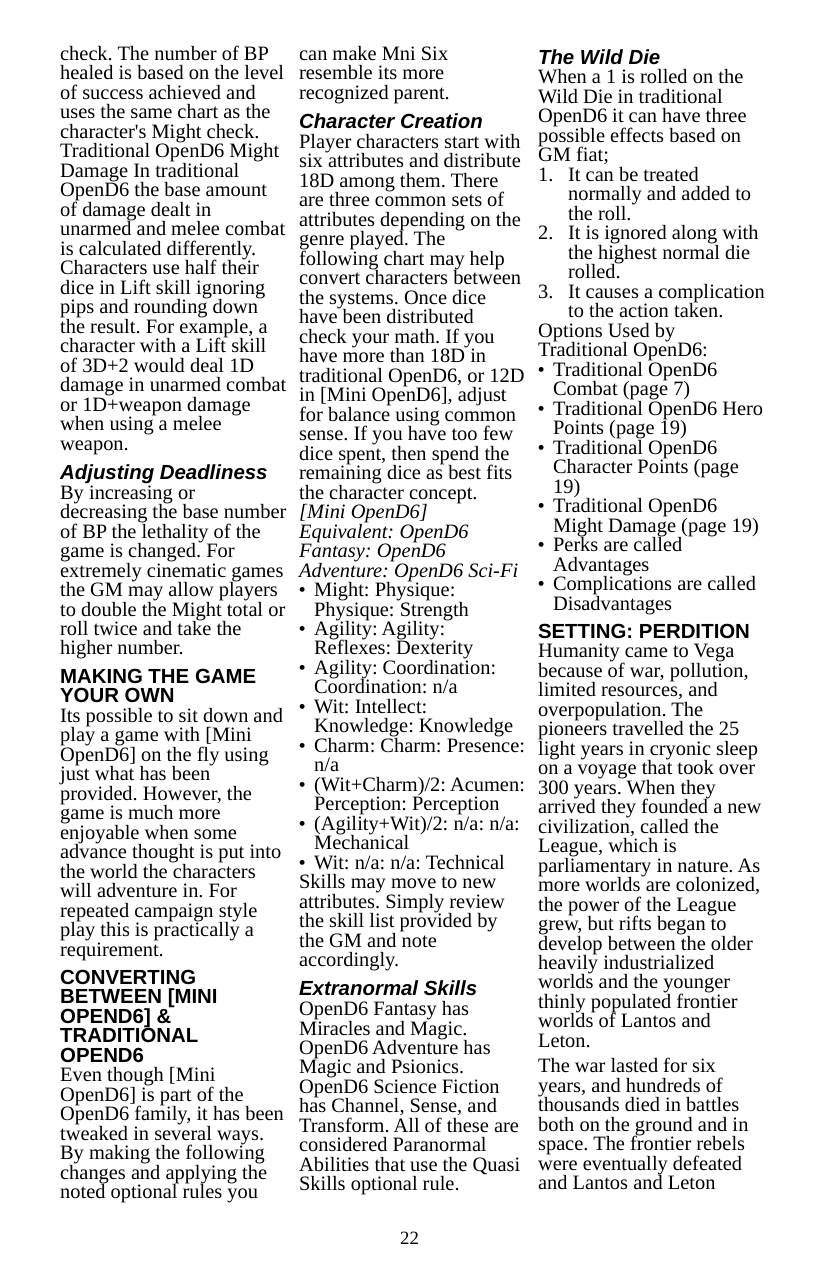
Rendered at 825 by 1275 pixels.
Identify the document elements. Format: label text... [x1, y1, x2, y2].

text When a 1 is rolled on the Wild Die in traditional OpenD6 it can have three possible effects based on GM fiat; [538, 68, 765, 166]
list Traditional OpenD6 Might Damage (page 19) [538, 497, 765, 536]
list Traditional OpenD6 Combat (page 7) [538, 361, 765, 399]
text Humanity came to Vega because of war, pollution, limited resources, and overpopulation. The pioneers travelled the 25 light years in cryonic sleep on a voyage that took over 300 years. When they arrived they founded a new civilization, called the League, which is parliamentary in nature. As more worlds are colonized, the power of the League grew, but rifts began to develop between the older heavily industrialized worlds and the younger thinly populated frontier worlds of Lantos and Leton. [538, 642, 765, 1051]
text By increasing or decreasing the base number of BP the lethality of the game is changed. For extremely cinematic games the GM may allow players to double the Might total or roll twice and take the higher number. [60, 483, 287, 659]
subtitle Character Creation [299, 109, 526, 133]
list Traditional OpenD6 Character Points (page 19) [538, 438, 765, 497]
list Wit: n/a: n/a: Technical [299, 854, 526, 873]
list Perks are called Advantages [538, 536, 765, 575]
text Even though [Mini OpenD6] is part of the OpenD6 family, it has been tweaked in several ways. By making the following changes and applying the noted optional rules you [60, 1066, 287, 1203]
subtitle Converting Between [Mini OpenD6] & Traditional OpenD6 [60, 969, 287, 1066]
list It can be treated normally and added to the roll. [538, 166, 765, 224]
text [Mini OpenD6] Equivalent: OpenD6 Fantasy: OpenD6 Adventure: OpenD6 Sci-Fi [299, 503, 526, 581]
list It is ignored along with the highest normal die rolled. [538, 224, 765, 283]
text Skills may move to new attributes. Simply review the skill list provided by the GM and note accordingly. [299, 873, 526, 971]
text The war lasted for six years, and hundreds of thousands died in battles both on the ground and in space. The frontier rebels were eventually defeated and Lantos and Leton [538, 1057, 765, 1194]
list Traditional OpenD6 Hero Points (page 19) [538, 399, 765, 438]
list Complications are called Disadvantages [538, 575, 765, 614]
subtitle Extranormal Skills [299, 977, 526, 1000]
list (Wit+Charm)/2: Acumen: Perception: Perception [299, 776, 526, 815]
text Its possible to sit down and play a game with [Mini OpenD6] on the fly using just what has been provided. However, the game is much more enjoyable when some advance thought is put into the world the characters will adventure in. For repeated campaign style play this is practically a requirement. [60, 707, 287, 960]
list Charm: Charm: Presence: n/a [299, 737, 526, 776]
subtitle The Wild Die [538, 45, 765, 68]
text Player characters start with six attributes and distribute 18D among them. There are three common sets of attributes depending on the genre played. The following chart may help convert characters between the systems. Once dice have been distributed check your math. If you have more than 18D in traditional OpenD6, or 12D in [Mini OpenD6], adjust for balance using common sense. If you have too few dice spent, then spend the remaining dice as best fits the character concept. [299, 133, 526, 503]
list (Agility+Wit)/2: n/a: n/a: Mechanical [299, 815, 526, 854]
list Might: Physique: Physique: Strength [299, 581, 526, 620]
list Wit: Intellect: Knowledge: Knowledge [299, 698, 526, 737]
subtitle Adjusting Deadliness [60, 460, 287, 483]
text can make Mni Six resemble its more recognized parent. [299, 45, 526, 103]
text check. The number of BP healed is based on the level of success achieved and uses the same chart as the character's Might check. [60, 45, 287, 142]
subtitle Setting: Perdition [538, 623, 765, 642]
list Agility: Coordination: Coordination: n/a [299, 659, 526, 698]
list Agility: Agility: Reflexes: Dexterity [299, 620, 526, 659]
subtitle Making the Game Your Own [60, 668, 287, 707]
text Traditional OpenD6 Might Damage In traditional OpenD6 the base amount of damage dealt in unarmed and melee combat is calculated differently. Characters use half their dice in Lift skill ignoring pips and rounding down the result. For example, a character with a Lift skill of 3D+2 would deal 1D damage in unarmed combat or 1D+weapon damage when using a melee weapon. [60, 142, 287, 454]
text OpenD6 Fantasy has Miracles and Magic. OpenD6 Adventure has Magic and Psionics. OpenD6 Science Fiction has Channel, Sense, and Transform. All of these are considered Paranormal Abilities that use the Quasi Skills optional rule. [299, 1000, 526, 1195]
list It causes a complication to the action taken. [538, 283, 765, 322]
text Options Used by Traditional OpenD6: [538, 322, 765, 361]
